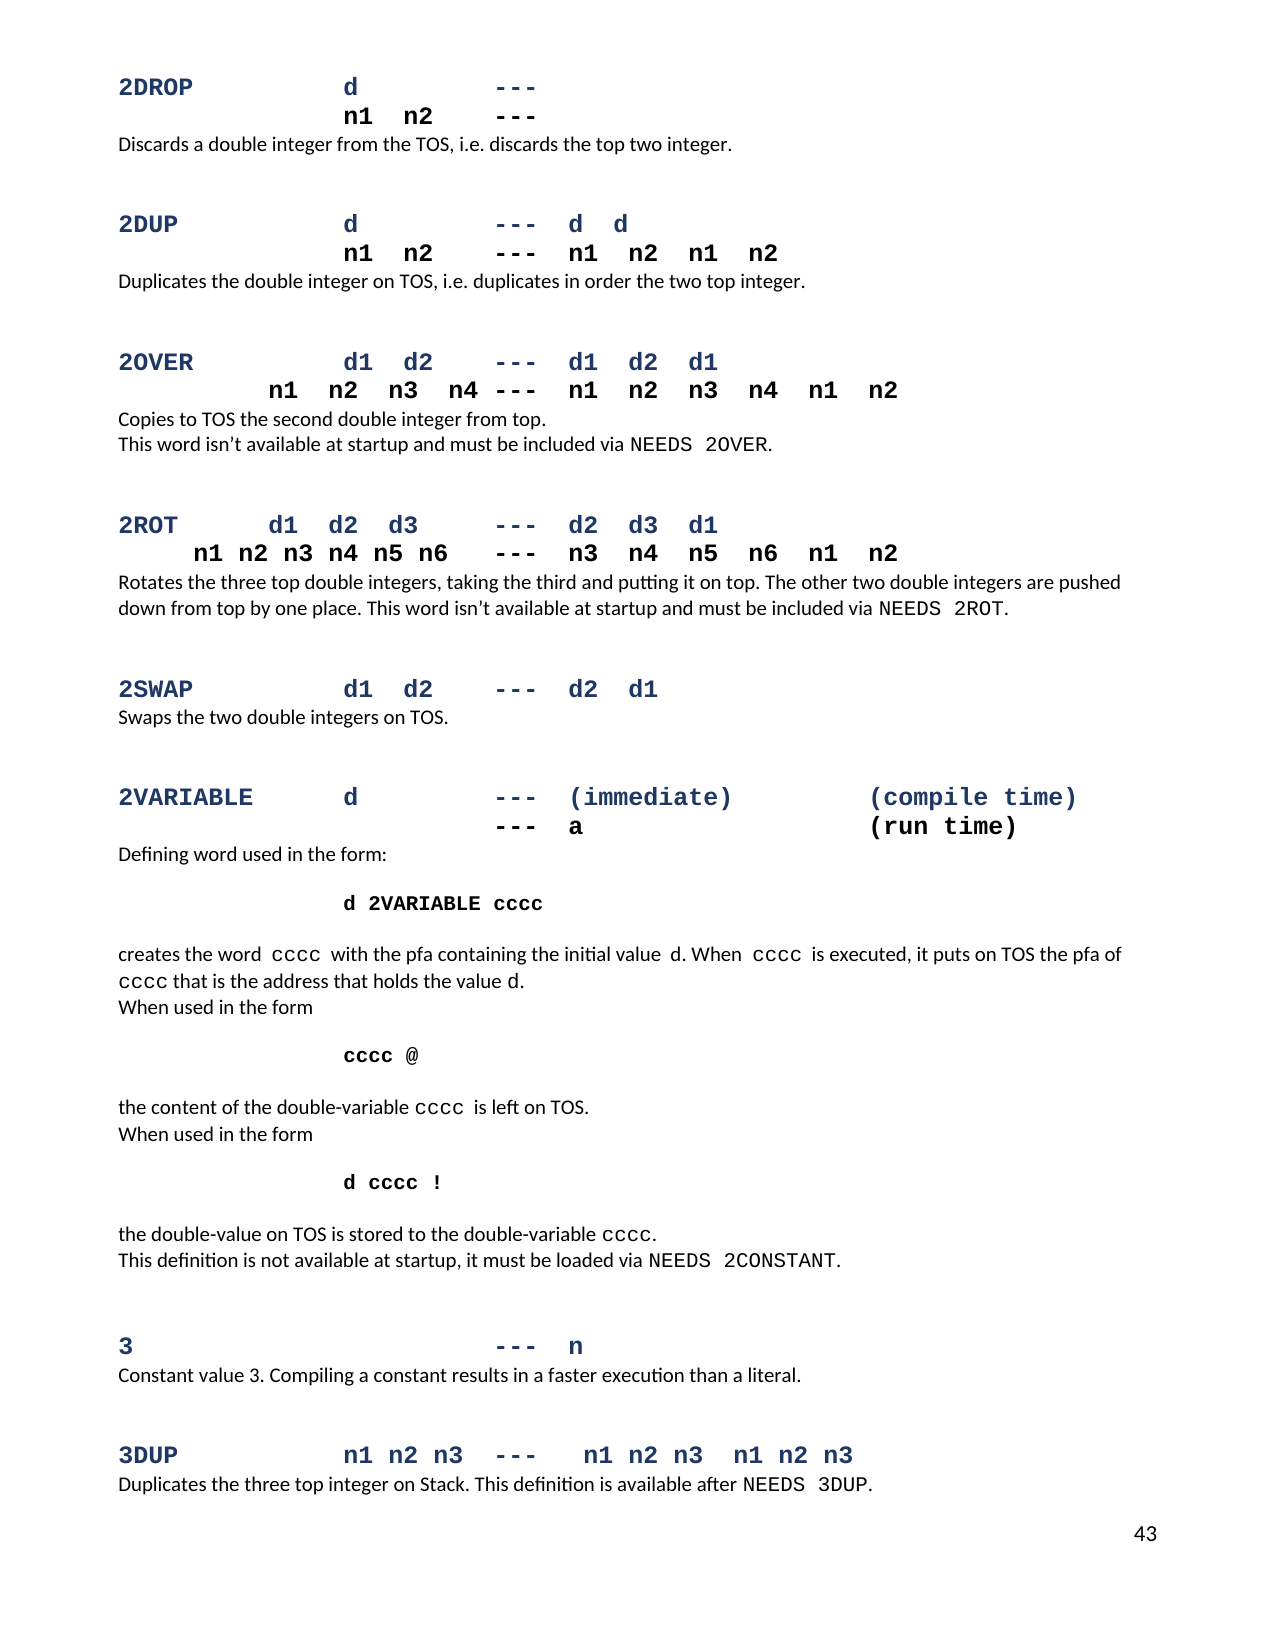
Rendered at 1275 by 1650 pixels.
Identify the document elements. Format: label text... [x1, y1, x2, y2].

subtitle 3DUP n1 n2 n3 --- n1 n2 n3 n1 n2 n3 [118, 1443, 1157, 1471]
subtitle 2OVER d1 d2 --- d1 d2 d1 [118, 349, 1157, 377]
subtitle 2VARIABLE d --- (immediate) (compile time) [118, 785, 1157, 813]
text When used in the form [118, 1121, 1157, 1146]
subtitle 2ROT d1 d2 d3 --- d2 d3 d1 [118, 513, 1157, 541]
text cccc @ [118, 1045, 1157, 1069]
text --- a (run time) [418, 813, 1157, 842]
text n1 n2 n3 n4 n5 n6 --- n3 n4 n5 n6 n1 n2 [118, 541, 1157, 569]
text Duplicates the three top integer on Stack. This definition is available after NEEDS 3DUP. [118, 1471, 1157, 1497]
subtitle 2DROP d --- [118, 75, 1157, 103]
text n1 n2 --- [118, 103, 1157, 132]
text Swaps the two double integers on TOS. [118, 704, 1157, 730]
text d cccc ! [118, 1172, 1157, 1195]
text creates the word cccc with the pfa containing the initial value d. When cccc is executed, it puts on TOS the pfa of cccc that is the address that holds the value d. [118, 942, 1157, 994]
text Duplicates the double integer on TOS, i.e. duplicates in order the two top integer. [118, 269, 1157, 294]
subtitle 3 --- n [118, 1334, 1157, 1362]
subtitle 2SWAP d1 d2 --- d2 d1 [118, 676, 1157, 704]
text Copies to TOS the second double integer from top. [118, 406, 1157, 431]
text Defining word used in the form: [118, 842, 1157, 867]
text When used in the form [118, 994, 1157, 1020]
text Rotates the three top double integers, taking the third and putting it on top. The other two double integers are pushed down from top by one place. This word isn’t available at startup and must be included via NEEDS 2ROT. [118, 569, 1157, 621]
text n1 n2 --- n1 n2 n1 n2 [118, 240, 1157, 269]
text the double-value on TOS is stored to the double-variable cccc. [118, 1221, 1157, 1247]
text Constant value 3. Compiling a constant results in a faster execution than a literal. [118, 1362, 1157, 1388]
text n1 n2 n3 n4 --- n1 n2 n3 n4 n1 n2 [118, 377, 1157, 406]
text d 2VARIABLE cccc [118, 892, 1157, 916]
text This word isn’t available at startup and must be included via NEEDS 2OVER. [118, 431, 1157, 458]
text This definition is not available at startup, it must be loaded via NEEDS 2CONSTANT. [118, 1247, 1157, 1274]
text the content of the double-variable cccc is left on TOS. [118, 1094, 1157, 1121]
text Discards a double integer from the TOS, i.e. discards the top two integer. [118, 132, 1157, 157]
subtitle 2DUP d --- d d [118, 212, 1157, 240]
